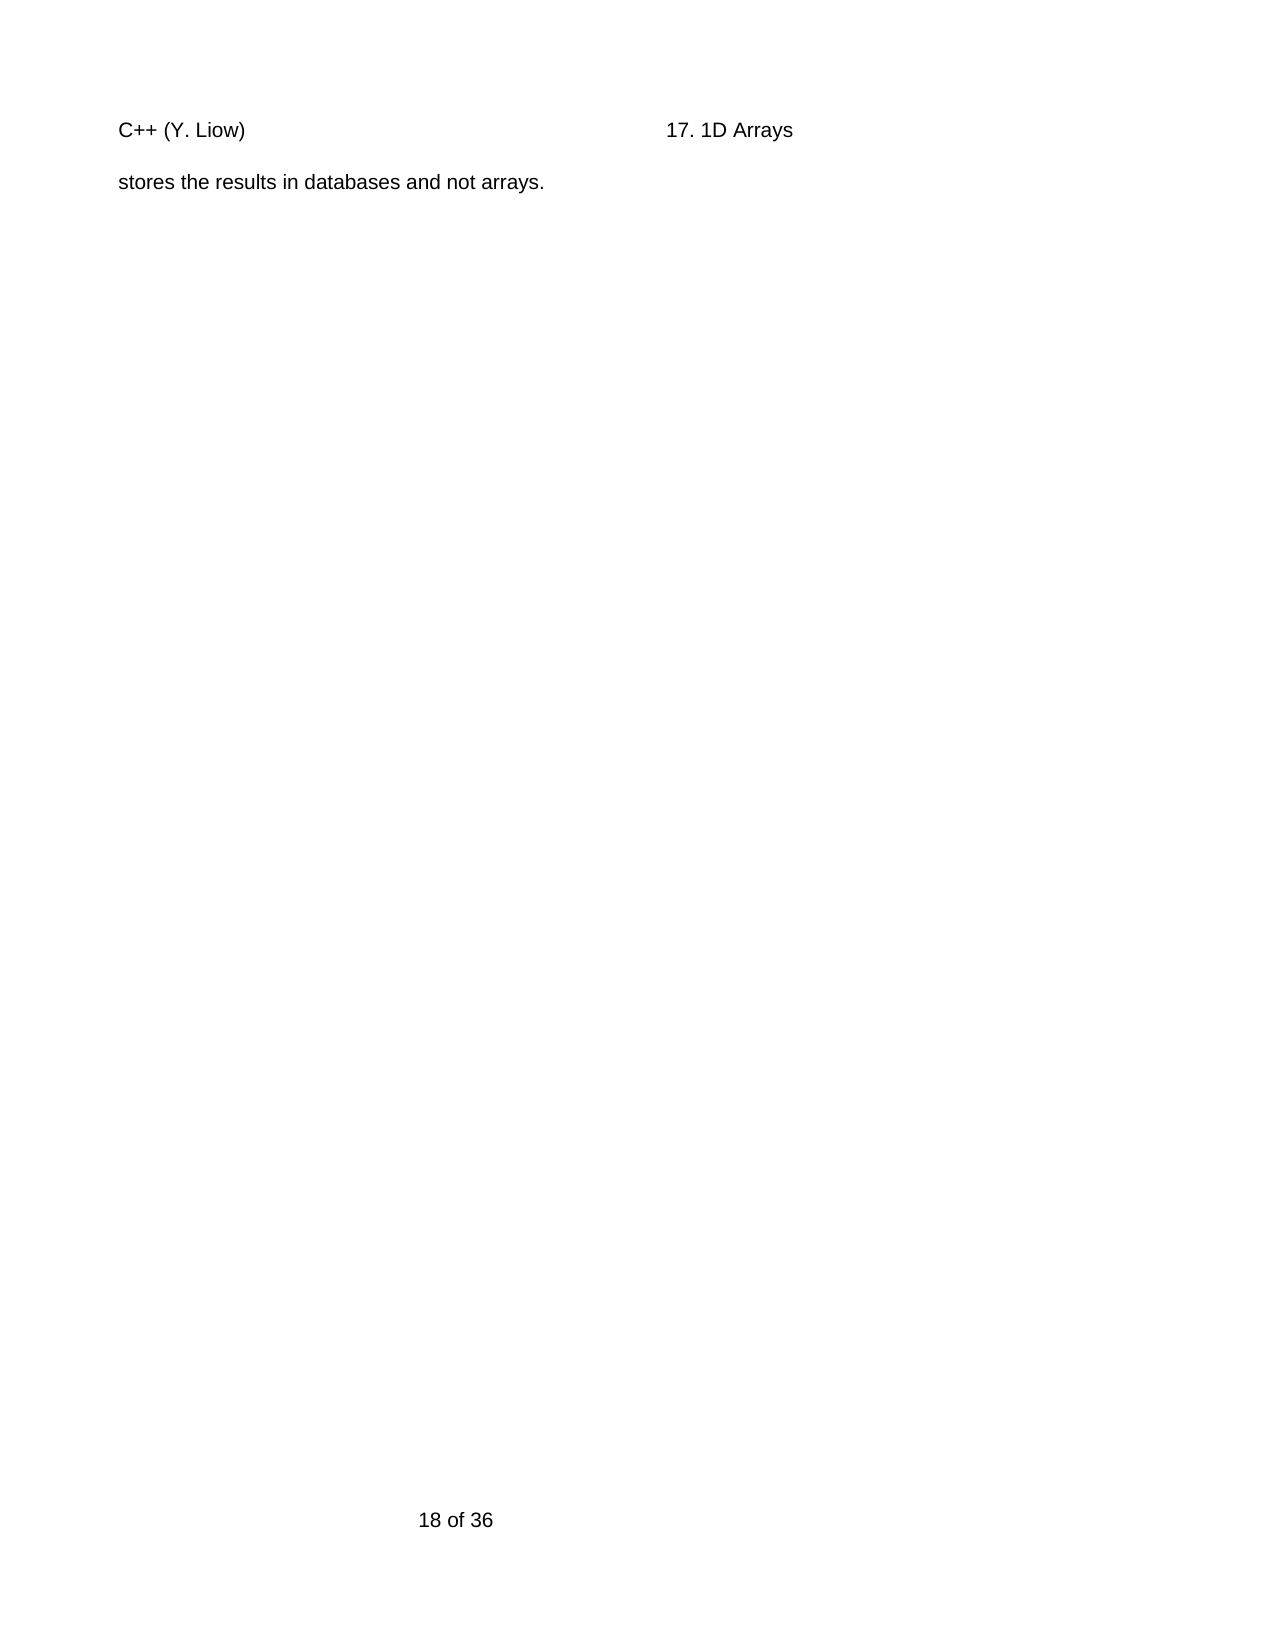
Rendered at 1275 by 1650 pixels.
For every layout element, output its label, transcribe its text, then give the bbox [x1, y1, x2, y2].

text stores the results in databases and not arrays. [118, 171, 793, 194]
